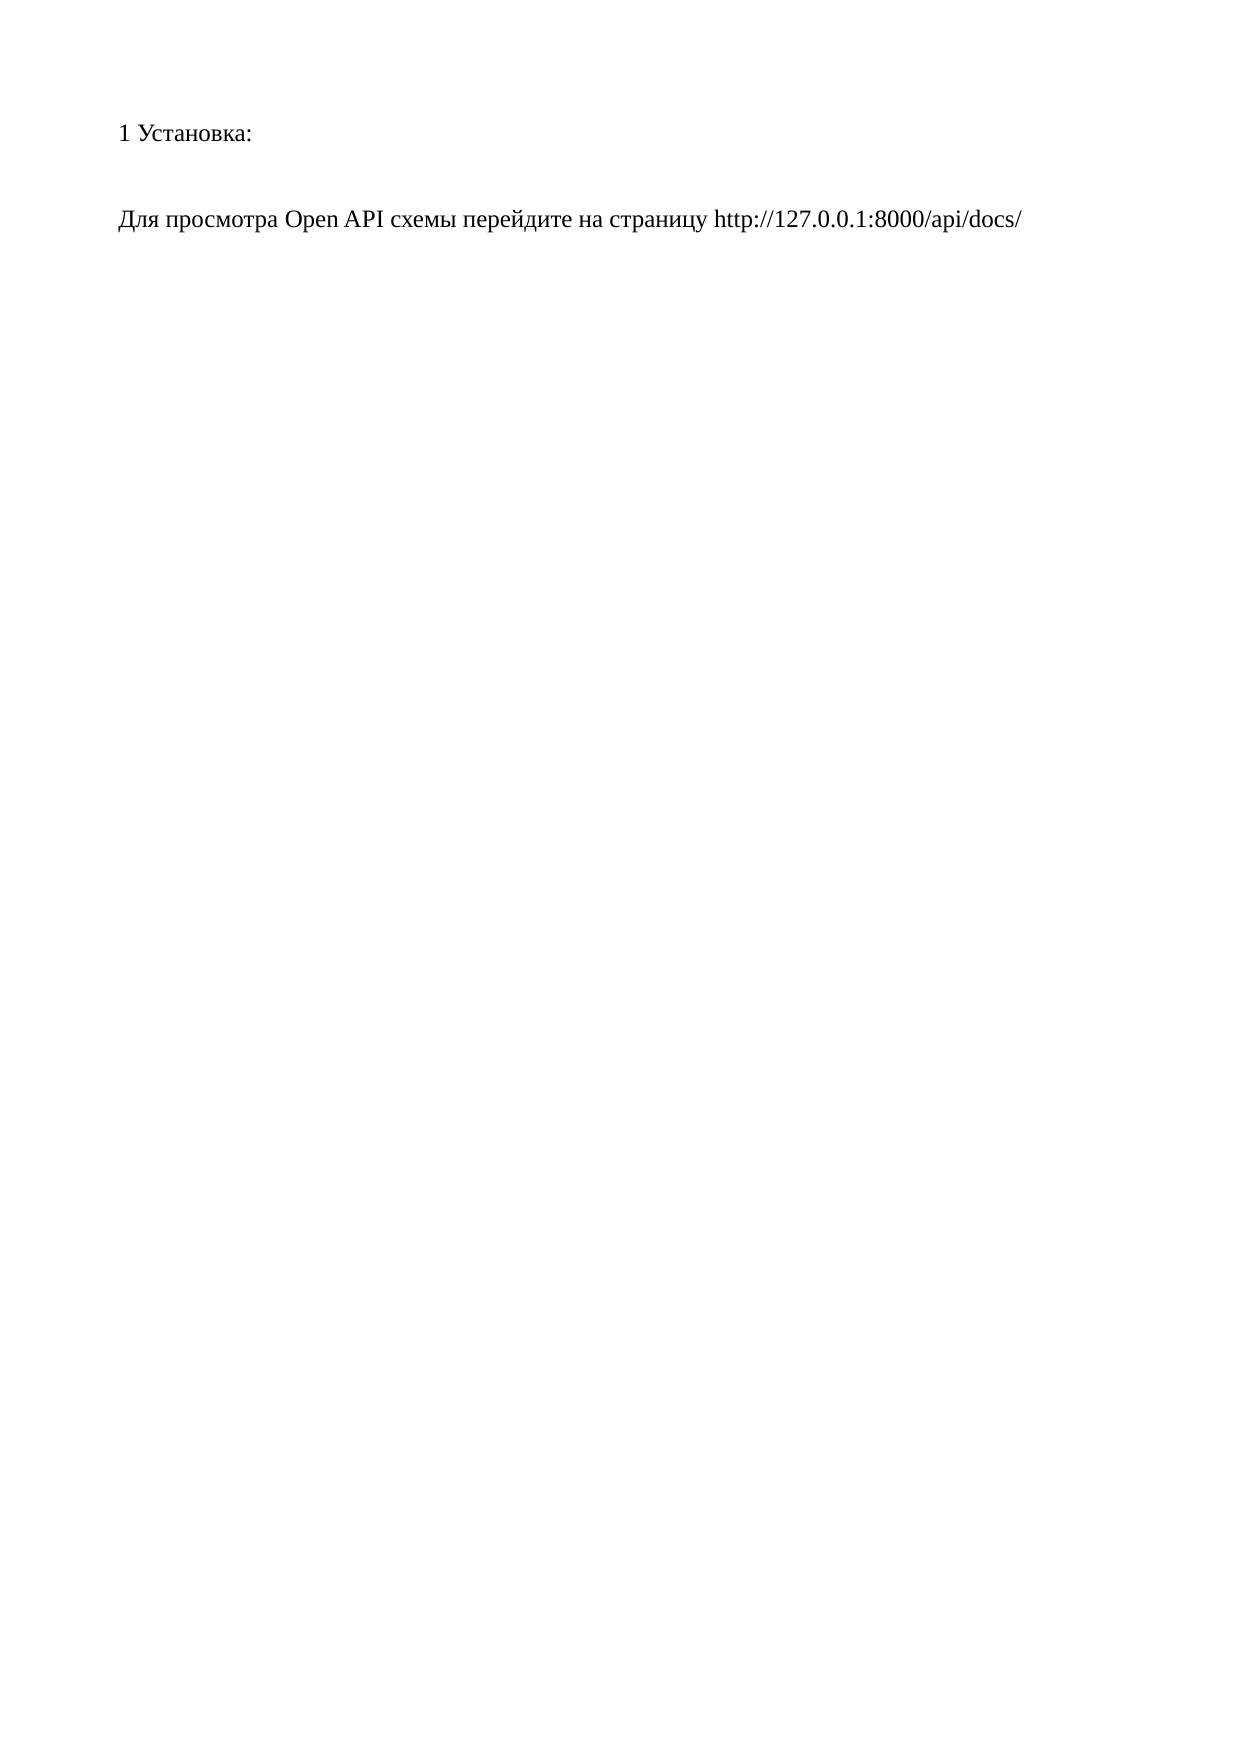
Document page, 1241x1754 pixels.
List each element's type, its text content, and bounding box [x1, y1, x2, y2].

text 1 Установка: [118, 118, 1122, 147]
text Для просмотра Open API схемы перейдите на страницу http://127.0.0.1:8000/api/docs/ [118, 204, 1122, 233]
